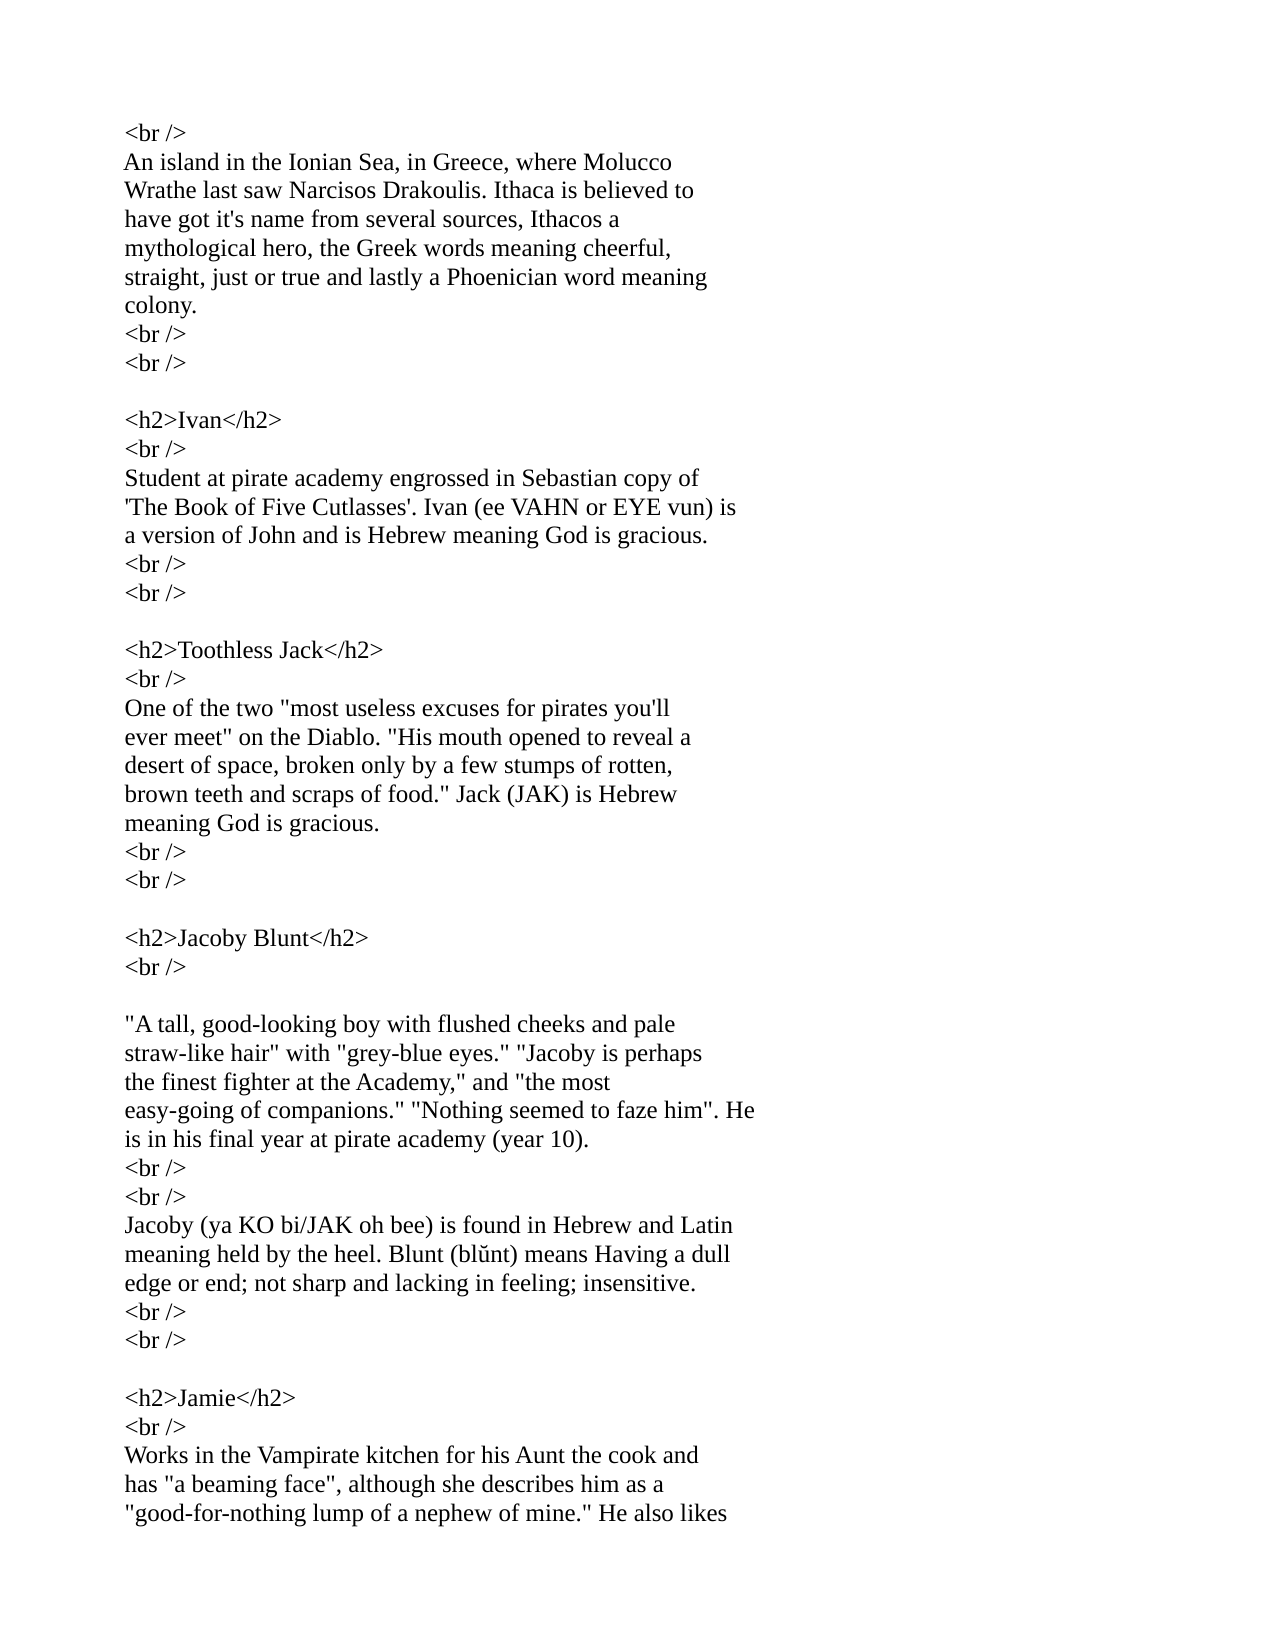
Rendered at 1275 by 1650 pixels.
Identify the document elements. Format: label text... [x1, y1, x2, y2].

text <br /> [118, 434, 1157, 463]
text brown teeth and scraps of food." Jack (JAK) is Hebrew [118, 779, 1157, 808]
text colony. [118, 291, 1157, 319]
text <br /> [118, 549, 1157, 578]
text is in his final year at pirate academy (year 10). [118, 1124, 1157, 1153]
text mythological hero, the Greek words meaning cheerful, [118, 233, 1157, 262]
text ever meet" on the Diablo. "His mouth opened to reveal a [118, 722, 1157, 751]
text Wrathe last saw Narcisos Drakoulis. Ithaca is believed to [118, 176, 1157, 204]
text <br /> [118, 348, 1157, 377]
text <br /> [118, 866, 1157, 894]
text easy-going of companions." "Nothing seemed to faze him". He [118, 1096, 1157, 1124]
text <br /> [118, 319, 1157, 348]
text the finest fighter at the Academy," and "the most [118, 1067, 1157, 1096]
text <h2>Ivan</h2> [118, 406, 1157, 434]
text Student at pirate academy engrossed in Sebastian copy of [118, 463, 1157, 492]
text <br /> [118, 1412, 1157, 1441]
text <br /> [118, 837, 1157, 866]
text <br /> [118, 952, 1157, 981]
text <br /> [118, 1153, 1157, 1182]
text <br /> [118, 578, 1157, 607]
text Jacoby (ya KO bi/JAK oh bee) is found in Hebrew and Latin [118, 1211, 1157, 1239]
text <br /> [118, 664, 1157, 693]
text straw-like hair" with "grey-blue eyes." "Jacoby is perhaps [118, 1038, 1157, 1067]
text edge or end; not sharp and lacking in feeling; insensitive. [118, 1268, 1157, 1297]
text An island in the Ionian Sea, in Greece, where Molucco [118, 147, 1157, 176]
text desert of space, broken only by a few stumps of rotten, [118, 751, 1157, 779]
text One of the two "most useless excuses for pirates you'll [118, 693, 1157, 722]
text meaning held by the heel. Blunt (blŭnt) means Having a dull [118, 1239, 1157, 1268]
text "good-for-nothing lump of a nephew of mine." He also likes [118, 1498, 1157, 1527]
text <br /> [118, 1297, 1157, 1326]
text <h2>Toothless Jack</h2> [118, 636, 1157, 664]
text meaning God is gracious. [118, 808, 1157, 837]
text <br /> [118, 1326, 1157, 1354]
text <br /> [118, 1182, 1157, 1211]
text Works in the Vampirate kitchen for his Aunt the cook and [118, 1441, 1157, 1469]
text <br /> [118, 118, 1157, 147]
text <h2>Jacoby Blunt</h2> [118, 923, 1157, 952]
text 'The Book of Five Cutlasses'. Ivan (ee VAHN or EYE vun) is [118, 492, 1157, 521]
text has "a beaming face", although she describes him as a [118, 1469, 1157, 1498]
text a version of John and is Hebrew meaning God is gracious. [118, 521, 1157, 549]
text have got it's name from several sources, Ithacos a [118, 204, 1157, 233]
text "A tall, good-looking boy with flushed cheeks and pale [118, 1009, 1157, 1038]
text <h2>Jamie</h2> [118, 1383, 1157, 1412]
text straight, just or true and lastly a Phoenician word meaning [118, 262, 1157, 291]
